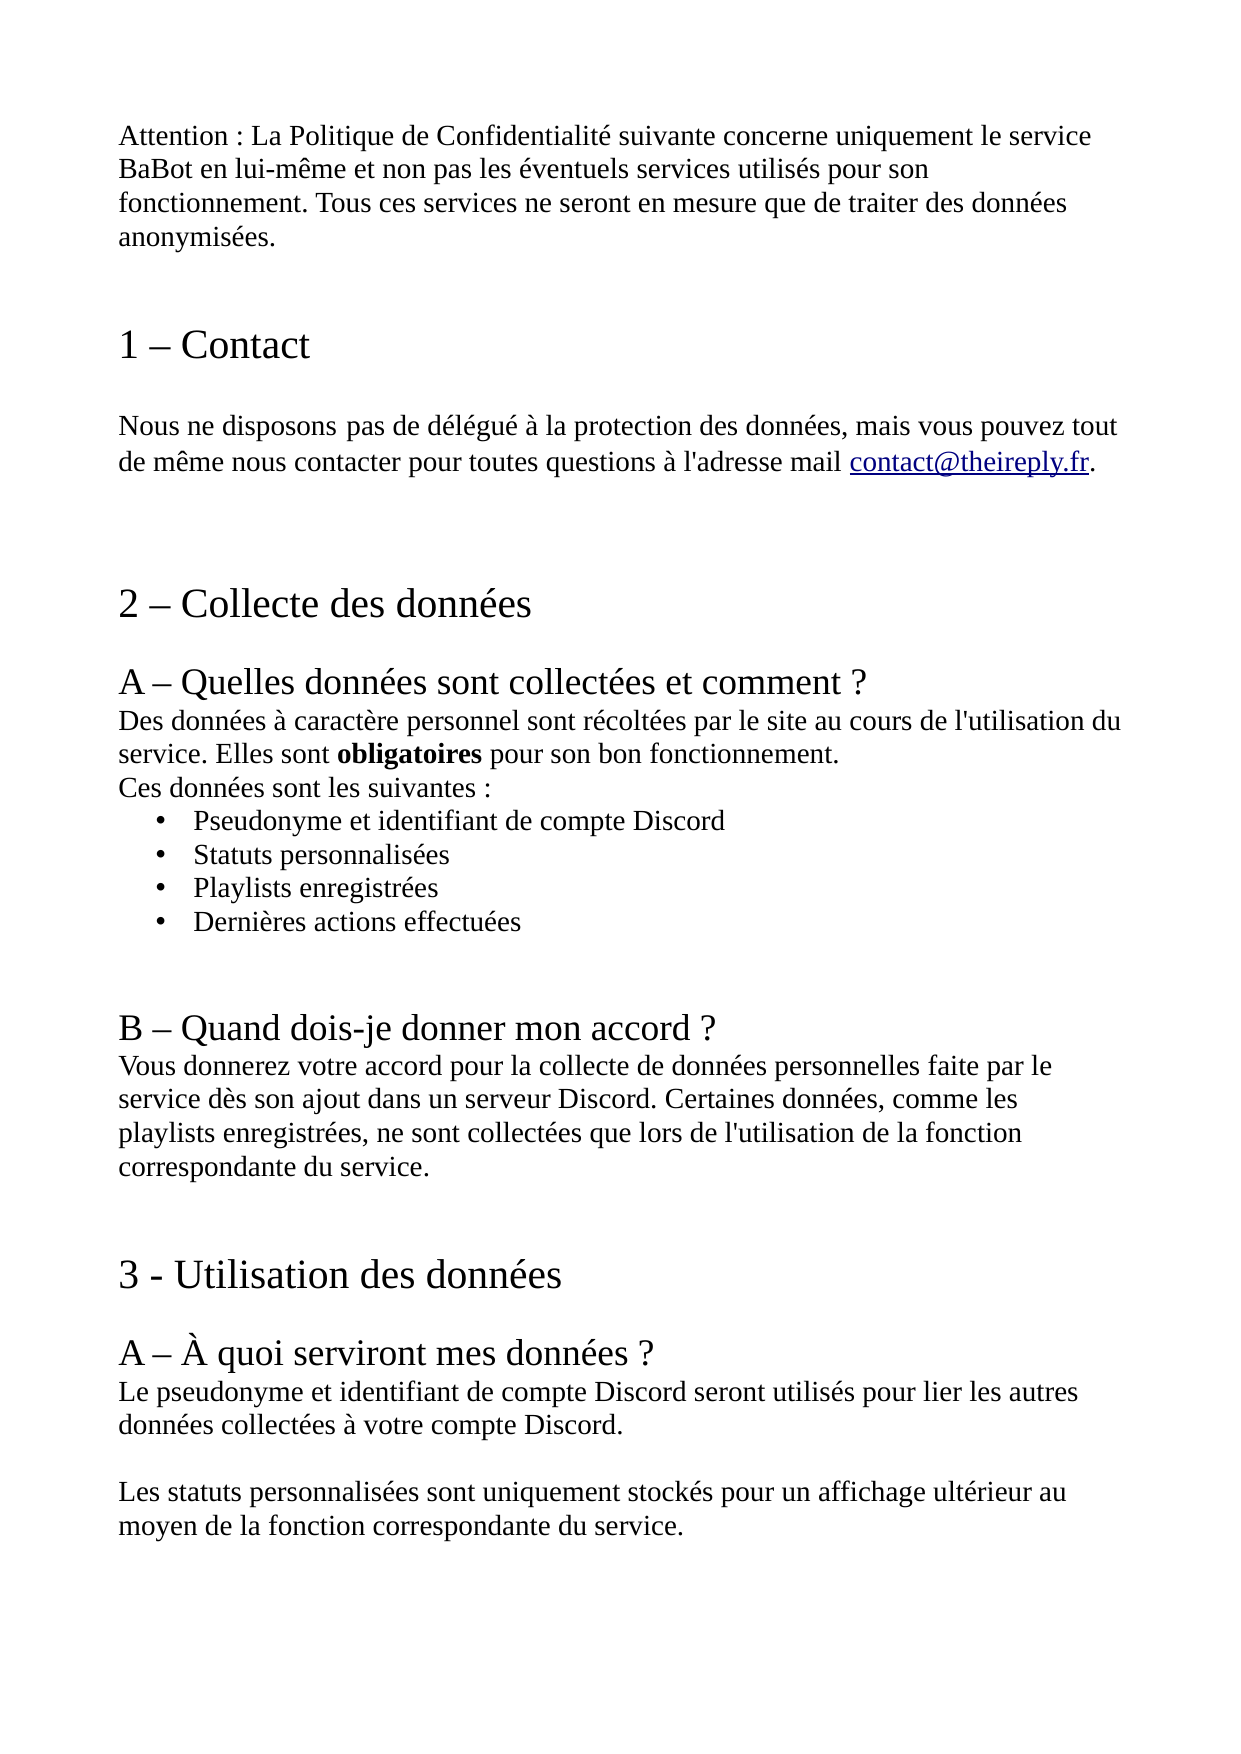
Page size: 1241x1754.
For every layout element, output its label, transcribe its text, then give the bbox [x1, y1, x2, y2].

text Attention : La Politique de Confidentialité suivante concerne uniquement le service BaBot en lui-même et non pas les éventuels services utilisés pour son fonctionnement. Tous ces services ne seront en mesure que de traiter des données anonymisées. [118, 118, 1122, 252]
text Des données à caractère personnel sont récoltées par le site au cours de l'utilisation du service. Elles sont obligatoires pour son bon fonctionnement. [118, 703, 1122, 770]
text A – Quelles données sont collectées et comment ? [118, 659, 1122, 703]
list Pseudonyme et identifiant de compte Discord [156, 803, 1122, 837]
text 2 – Collecte des données [118, 578, 1122, 626]
list Dernières actions effectuées [156, 904, 1122, 938]
text Ces données sont les suivantes : [118, 770, 1122, 803]
text 1 – Contact [118, 319, 1122, 367]
text A – À quoi serviront mes données ? [118, 1331, 1122, 1374]
text Nous ne disposons pas de délégué à la protection des données, mais vous pouvez tout de même nous contacter pour toutes questions à l'adresse mail contact@theireply.fr. [118, 401, 1122, 477]
text 3 - Utilisation des données [118, 1249, 1122, 1297]
text B – Quand dois-je donner mon accord ? [118, 1005, 1122, 1048]
text Les statuts personnalisées sont uniquement stockés pour un affichage ultérieur au moyen de la fonction correspondante du service. [118, 1474, 1122, 1542]
text Vous donnerez votre accord pour la collecte de données personnelles faite par le service dès son ajout dans un serveur Discord. Certaines données, comme les playlists enregistrées, ne sont collectées que lors de l'utilisation de la fonction correspondante du service. [118, 1048, 1122, 1182]
text Le pseudonyme et identifiant de compte Discord seront utilisés pour lier les autres données collectées à votre compte Discord. [118, 1374, 1122, 1441]
list Playlists enregistrées [156, 871, 1122, 904]
list Statuts personnalisées [156, 837, 1122, 871]
